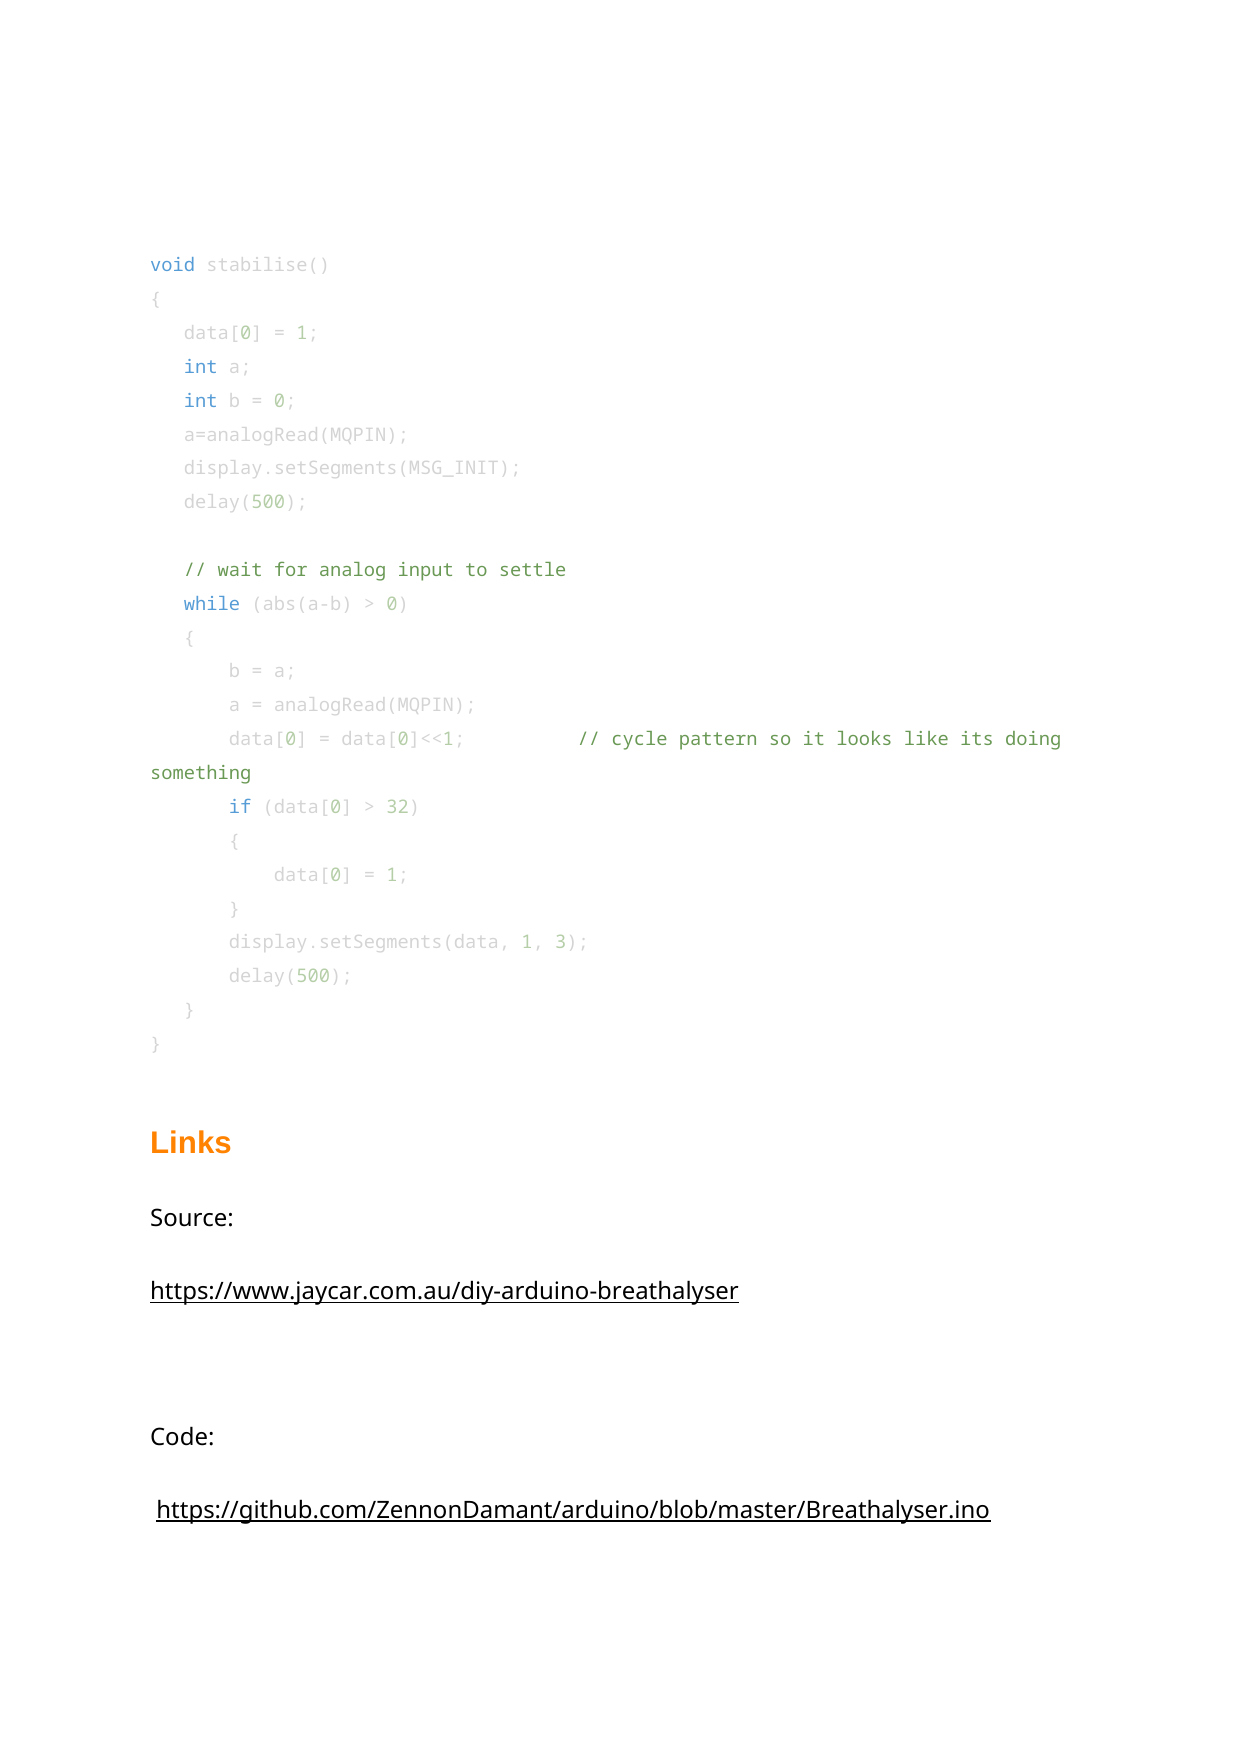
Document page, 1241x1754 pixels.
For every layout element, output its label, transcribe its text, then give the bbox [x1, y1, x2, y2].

text Code: [150, 1419, 1090, 1452]
text { [150, 285, 1090, 311]
text Links [150, 1124, 1090, 1160]
text if (data[0] > 32) [150, 793, 1090, 819]
text { [150, 624, 1090, 649]
text display.setSegments(data, 1, 3); [150, 929, 1090, 954]
text } [150, 996, 1090, 1022]
text data[0] = 1; [150, 861, 1090, 886]
text // wait for analog input to settle [150, 556, 1090, 582]
text int b = 0; [150, 387, 1090, 412]
text delay(500); [150, 488, 1090, 514]
text Source: [150, 1201, 1090, 1234]
text data[0] = data[0]<<1; // cycle pattern so it looks like its doing something [150, 726, 1090, 785]
text while (abs(a-b) > 0) [150, 590, 1090, 616]
text { [150, 827, 1090, 853]
text } [150, 895, 1090, 920]
text } [150, 1030, 1090, 1056]
text data[0] = 1; [150, 319, 1090, 345]
text a=analogRead(MQPIN); [150, 421, 1090, 446]
text https://www.jaycar.com.au/diy-arduino-breathalyser [150, 1274, 1090, 1307]
text void stabilise() [150, 252, 1090, 277]
text https://github.com/ZennonDamant/arduino/blob/master/Breathalyser.ino [150, 1492, 1090, 1525]
text a = analogRead(MQPIN); [150, 692, 1090, 717]
text b = a; [150, 658, 1090, 683]
text delay(500); [150, 962, 1090, 988]
text display.setSegments(MSG_INIT); [150, 455, 1090, 480]
text int a; [150, 353, 1090, 379]
